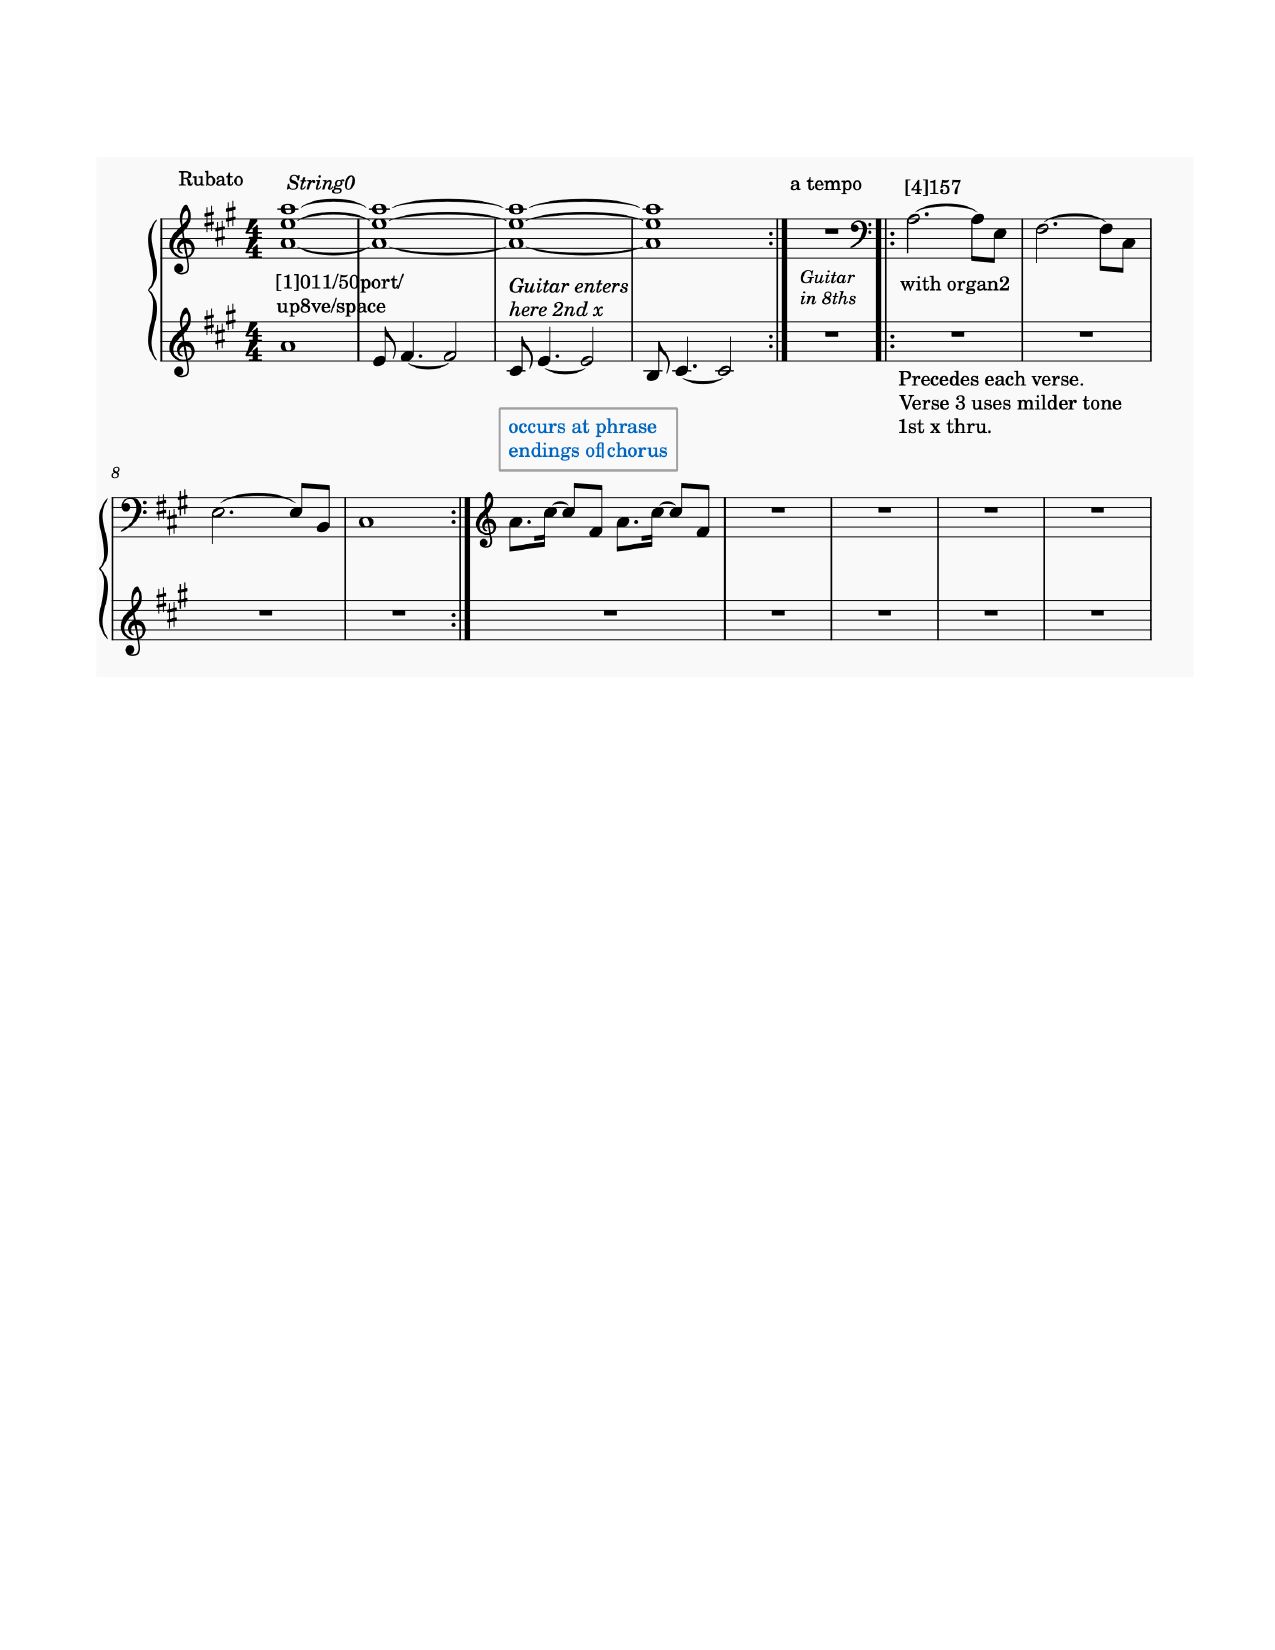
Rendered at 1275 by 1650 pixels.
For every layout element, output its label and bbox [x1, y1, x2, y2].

picture [96, 157, 1194, 677]
